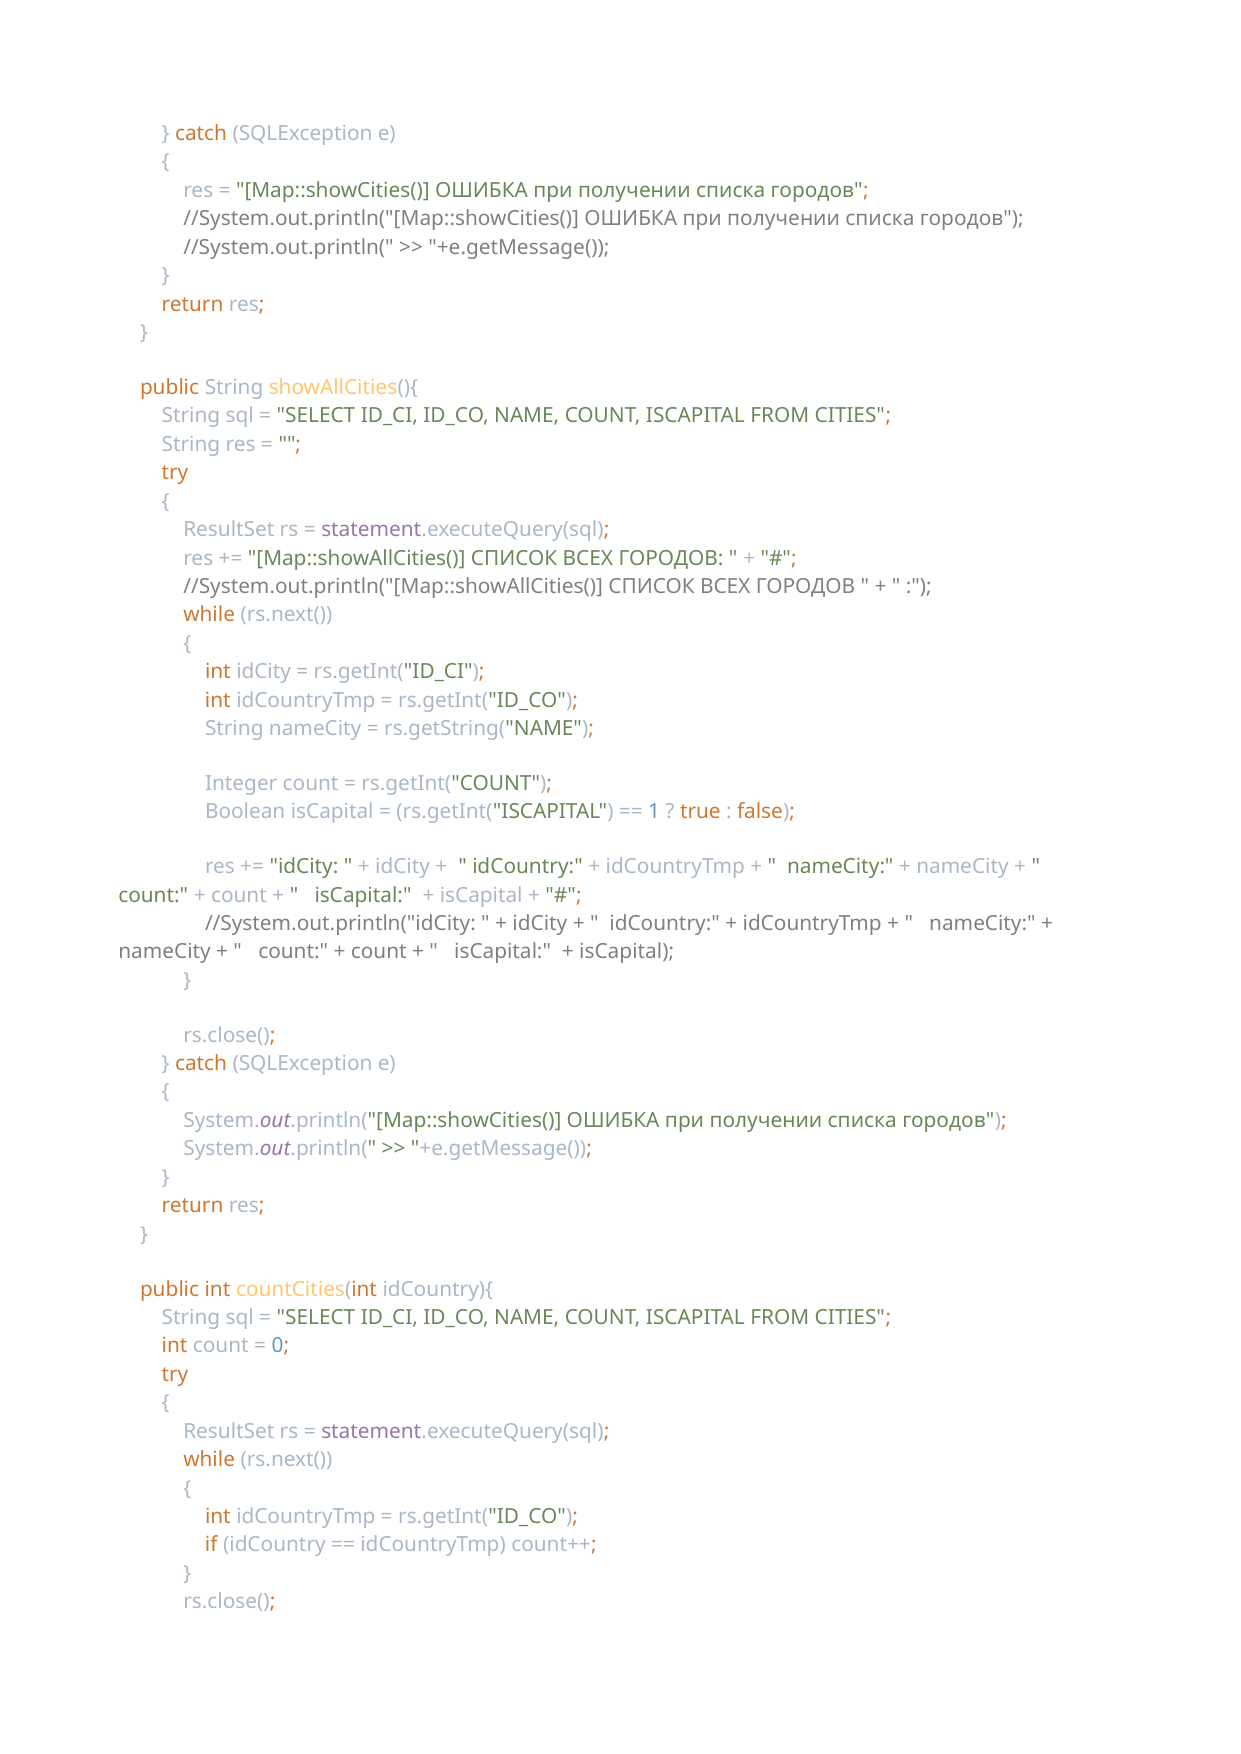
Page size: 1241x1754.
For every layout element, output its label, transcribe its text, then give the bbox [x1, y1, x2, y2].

text } catch (SQLException e) { res = "[Map::showCities()] ОШИБКА при получении списка городов"; //System.out.println("[Map::showCities()] ОШИБКА при получении списка городов"); //System.out.println(" >> "+e.getMessage()); } return res; } public String showAllCities(){ String sql = "SELECT ID_CI, ID_CO, NAME, COUNT, ISCAPITAL FROM CITIES"; String res = ""; try { ResultSet rs = statement.executeQuery(sql); res += "[Map::showAllCities()] СПИСОК ВСЕХ ГОРОДОВ: " + "#"; //System.out.println("[Map::showAllCities()] СПИСОК ВСЕХ ГОРОДОВ " + " :"); while (rs.next()) { int idCity = rs.getInt("ID_CI"); int idCountryTmp = rs.getInt("ID_CO"); String nameCity = rs.getString("NAME"); Integer count = rs.getInt("COUNT"); Boolean isCapital = (rs.getInt("ISCAPITAL") == 1 ? true : false); res += "idCity: " + idCity + " idCountry:" + idCountryTmp + " nameCity:" + nameCity + " count:" + count + " isCapital:" + isCapital + "#"; //System.out.println("idCity: " + idCity + " idCountry:" + idCountryTmp + " nameCity:" + nameCity + " count:" + count + " isCapital:" + isCapital); } rs.close(); } catch (SQLException e) { System.out.println("[Map::showCities()] ОШИБКА при получении списка городов"); System.out.println(" >> "+e.getMessage()); } return res; } public int countCities(int idCountry){ String sql = "SELECT ID_CI, ID_CO, NAME, COUNT, ISCAPITAL FROM CITIES"; int count = 0; try { ResultSet rs = statement.executeQuery(sql); while (rs.next()) { int idCountryTmp = rs.getInt("ID_CO"); if (idCountry == idCountryTmp) count++; } rs.close(); [118, 118, 1122, 1615]
